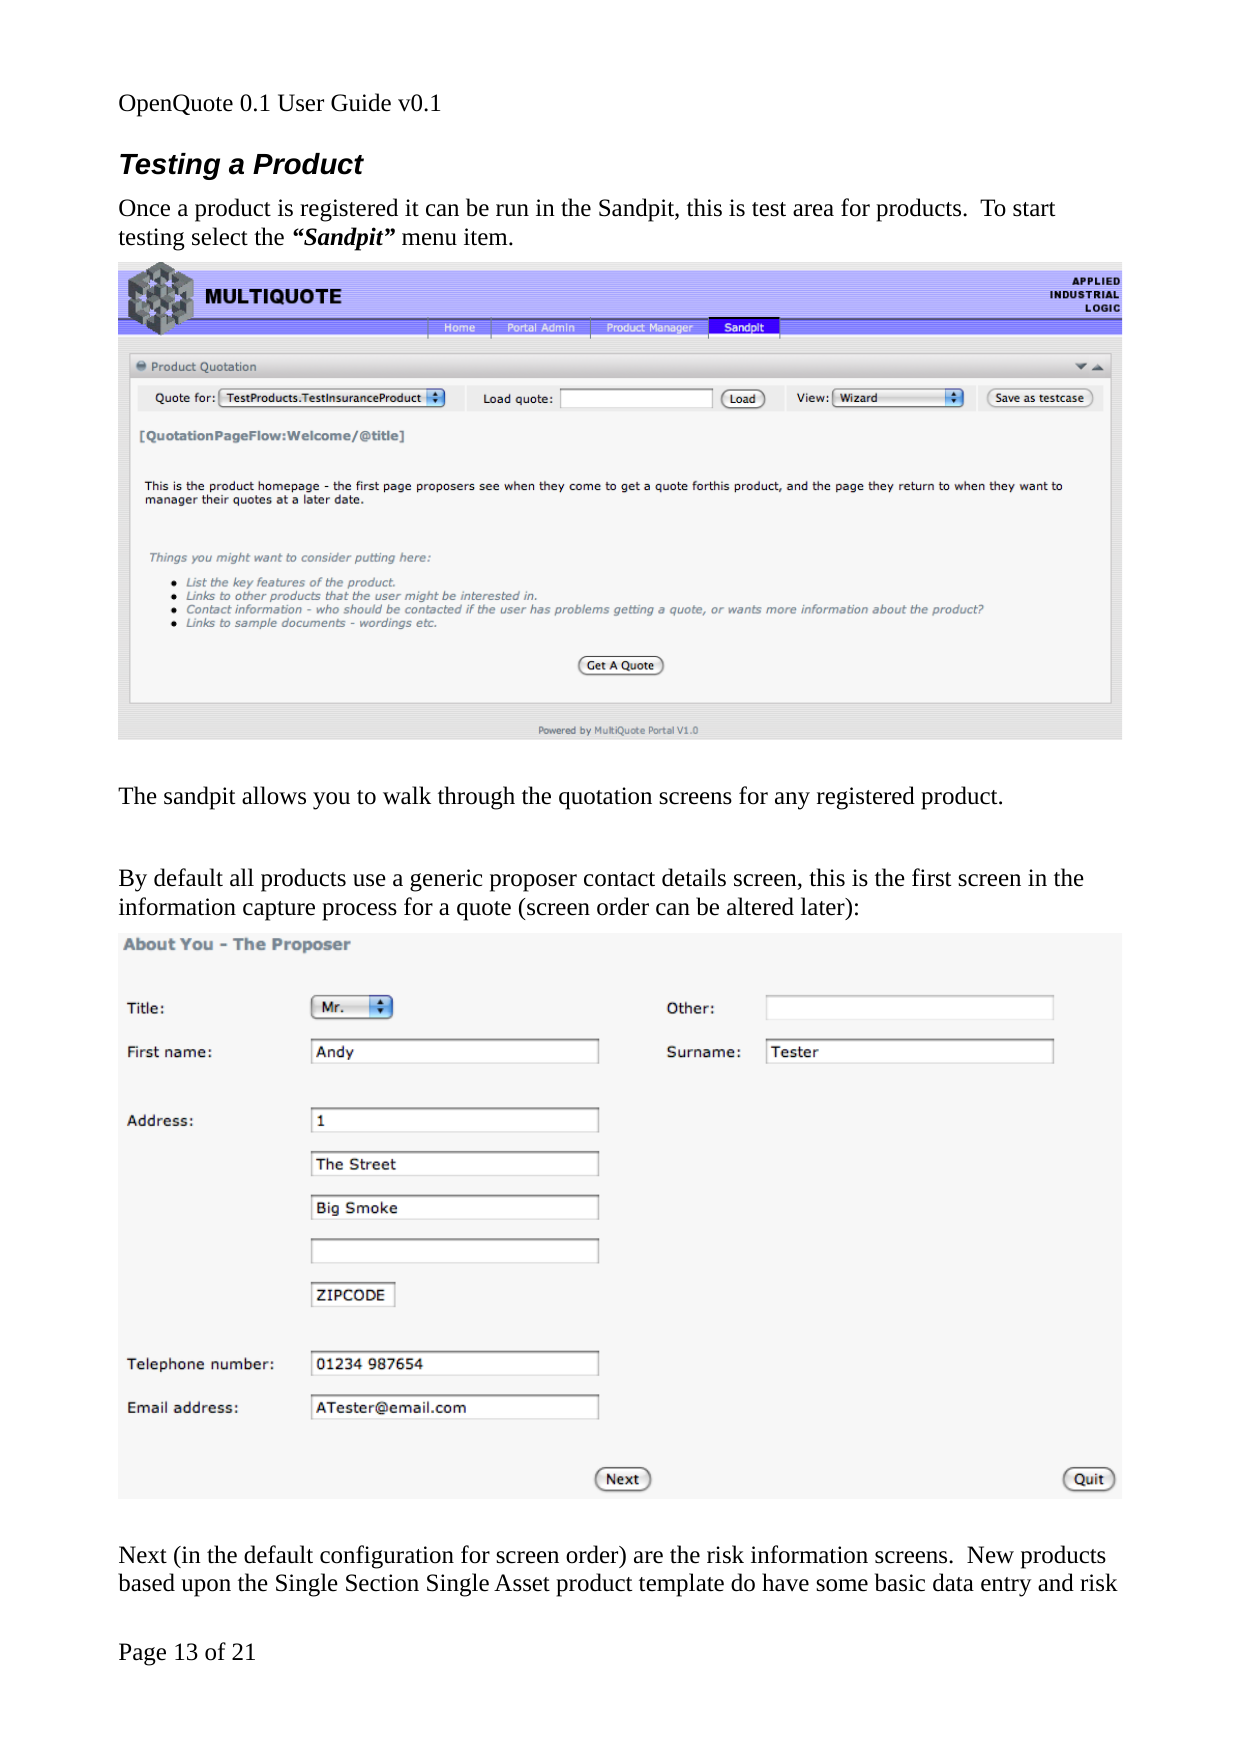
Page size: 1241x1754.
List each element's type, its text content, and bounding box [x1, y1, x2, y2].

text Once a product is registered it can be run in the Sandpit, this is test area for products. To start testing select the “Sandpit” menu item. [118, 193, 1122, 250]
picture [118, 262, 1123, 740]
subtitle Testing a Product [118, 147, 1122, 180]
picture [118, 933, 1123, 1499]
text Next (in the default configuration for screen order) are the risk information screens. New products based upon the Single Section Single Asset product template do have some basic data entry and risk [118, 1540, 1122, 1597]
text By default all products use a generic proposer contact details screen, this is the first screen in the information capture process for a quote (screen order can be altered later): [118, 863, 1122, 921]
text The sandpit allows you to walk through the quotation screens for any registered product. [118, 781, 1122, 809]
